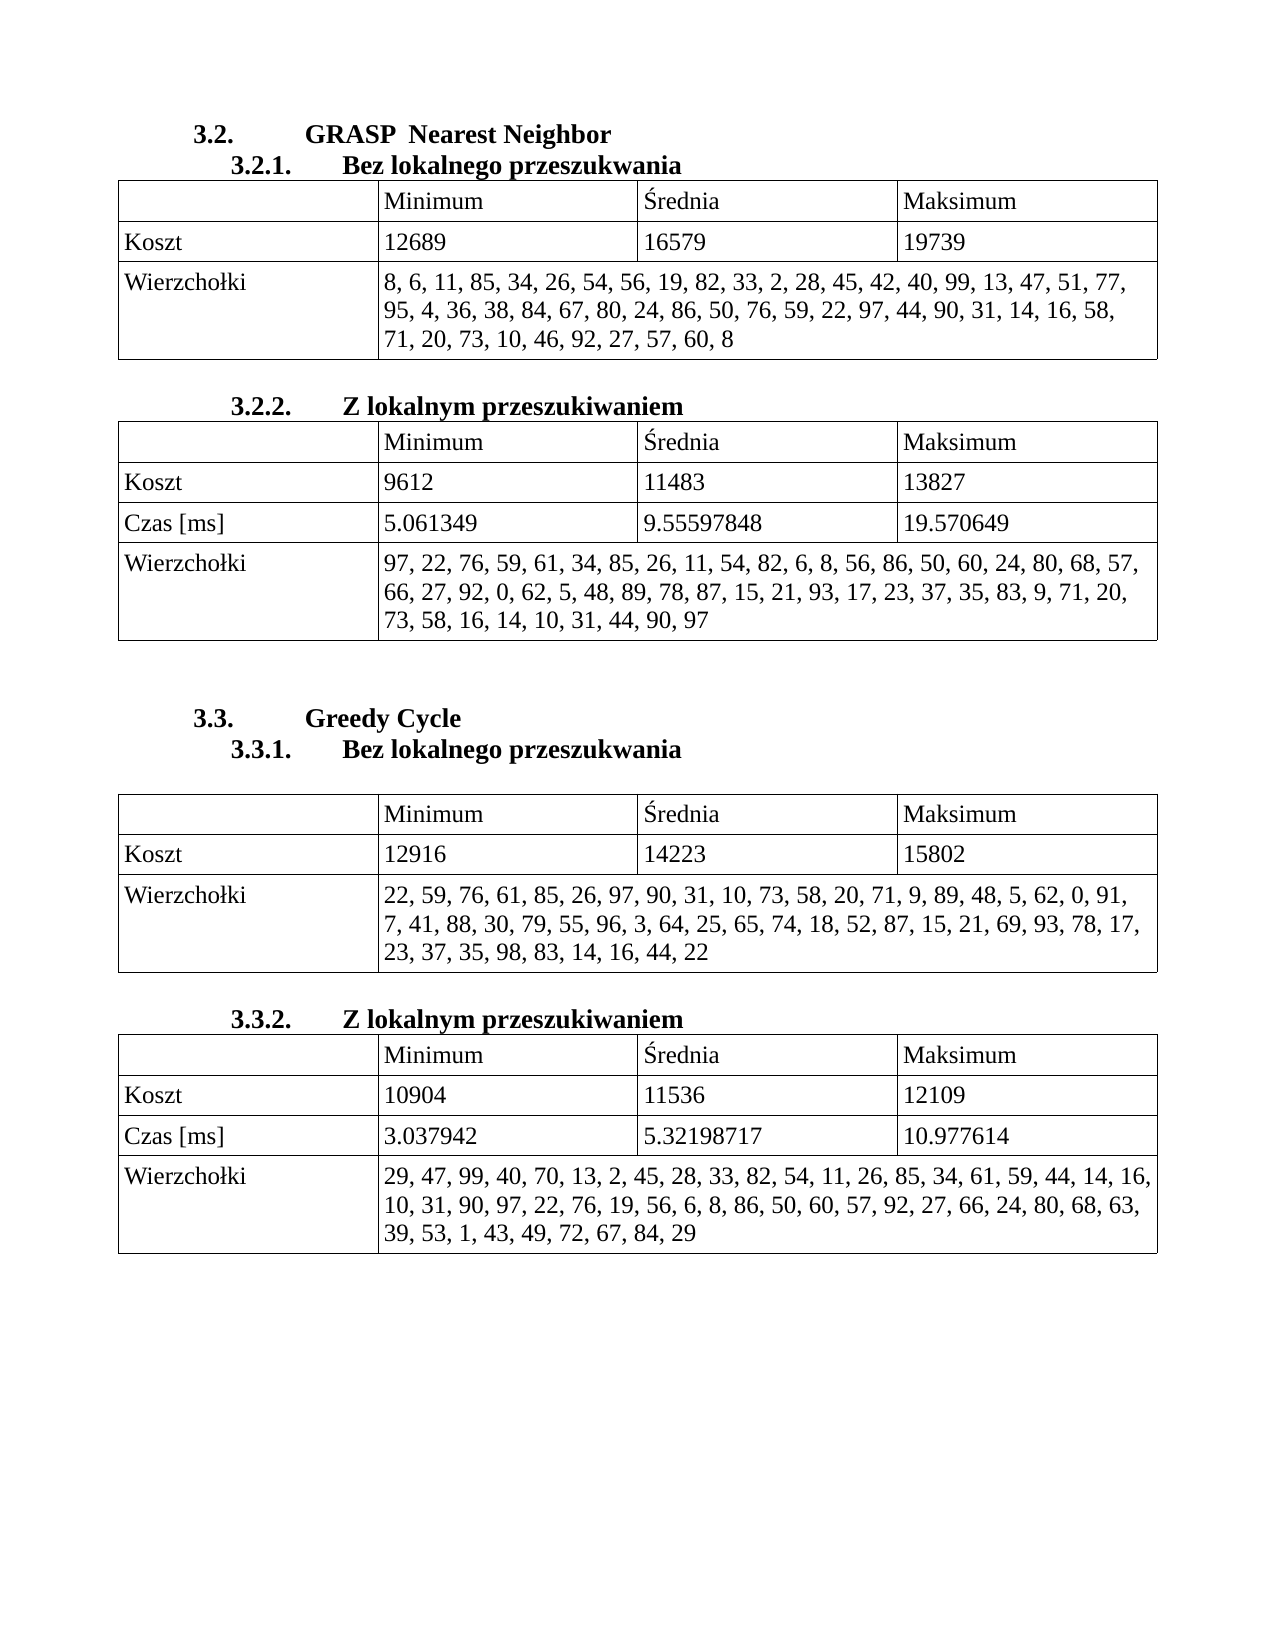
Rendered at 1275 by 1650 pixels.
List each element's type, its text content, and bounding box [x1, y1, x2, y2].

table_cell 29, 47, 99, 40, 70, 13, 2, 45, 28, 33, 82, 54, 11, 26, 85, 34, 61, 59, 44, 14, 16, 10, 31, 90, 97, 22, 76, 19, 56, 6, 8, 86, 50, 60, 57, 92, 27, 66, 24, 80, 68, 63, 39, 53, 1, 43, 49, 72, 67, 84, 29 [379, 1156, 1157, 1253]
table_header Minimum [379, 181, 637, 221]
table_cell Wierzchołki [119, 543, 378, 640]
table_header Średnia [638, 181, 897, 221]
table_header Maksimum [898, 1035, 1157, 1074]
table_cell Koszt [119, 835, 378, 874]
table_cell 9.55597848 [638, 503, 897, 542]
table_cell 12109 [898, 1076, 1157, 1115]
table_header Minimum [379, 1035, 637, 1074]
list Bez lokalnego przeszukwania [231, 149, 1157, 180]
table_cell Wierzchołki [119, 262, 378, 359]
list Z lokalnym przeszukiwaniem [231, 390, 1157, 421]
table_cell 8, 6, 11, 85, 34, 26, 54, 56, 19, 82, 33, 2, 28, 45, 42, 40, 99, 13, 47, 51, 77, 95, 4, 36, 38, 84, 67, 80, 24, 86, 50, 76, 59, 22, 97, 44, 90, 31, 14, 16, 58, 71, 20, 73, 10, 46, 92, 27, 57, 60, 8 [379, 262, 1157, 359]
list Greedy Cycle [193, 702, 1157, 733]
table_cell 19739 [898, 222, 1157, 261]
list Z lokalnym przeszukiwaniem [231, 1003, 1157, 1034]
table_cell 16579 [638, 222, 897, 261]
table_header Średnia [638, 795, 897, 834]
table_cell 11483 [638, 463, 897, 502]
table_header Średnia [638, 1035, 897, 1074]
table_cell 97, 22, 76, 59, 61, 34, 85, 26, 11, 54, 82, 6, 8, 56, 86, 50, 60, 24, 80, 68, 57, 66, 27, 92, 0, 62, 5, 48, 89, 78, 87, 15, 21, 93, 17, 23, 37, 35, 83, 9, 71, 20, 73, 58, 16, 14, 10, 31, 44, 90, 97 [379, 543, 1157, 640]
table_cell 3.037942 [379, 1116, 637, 1155]
table_header [119, 795, 378, 834]
table_cell 13827 [898, 463, 1157, 502]
table_cell Koszt [119, 222, 378, 261]
table_header Maksimum [898, 422, 1157, 462]
table_header Minimum [379, 795, 637, 834]
table_header [119, 1035, 378, 1074]
table_cell Czas [ms] [119, 1116, 378, 1155]
table_cell 5.061349 [379, 503, 637, 542]
table_cell 15802 [898, 835, 1157, 874]
table_header Maksimum [898, 795, 1157, 834]
table_cell 11536 [638, 1076, 897, 1115]
table_cell 14223 [638, 835, 897, 874]
list GRASP Nearest Neighbor [193, 118, 1157, 149]
table_cell 19.570649 [898, 503, 1157, 542]
table_cell Czas [ms] [119, 503, 378, 542]
table_cell Wierzchołki [119, 875, 378, 972]
table_header [119, 422, 378, 462]
table_cell 9612 [379, 463, 637, 502]
table_cell 12689 [379, 222, 637, 261]
table_header Maksimum [898, 181, 1157, 221]
table_cell 22, 59, 76, 61, 85, 26, 97, 90, 31, 10, 73, 58, 20, 71, 9, 89, 48, 5, 62, 0, 91, 7, 41, 88, 30, 79, 55, 96, 3, 64, 25, 65, 74, 18, 52, 87, 15, 21, 69, 93, 78, 17, 23, 37, 35, 98, 83, 14, 16, 44, 22 [379, 875, 1157, 972]
table_header Średnia [638, 422, 897, 462]
table_header [119, 181, 378, 221]
table_cell 5.32198717 [638, 1116, 897, 1155]
table_cell 10904 [379, 1076, 637, 1115]
table_header Minimum [379, 422, 637, 462]
table_cell Koszt [119, 463, 378, 502]
table_cell 10.977614 [898, 1116, 1157, 1155]
table_cell Koszt [119, 1076, 378, 1115]
list Bez lokalnego przeszukwania [231, 733, 1157, 765]
table_cell 12916 [379, 835, 637, 874]
table_cell Wierzchołki [119, 1156, 378, 1253]
